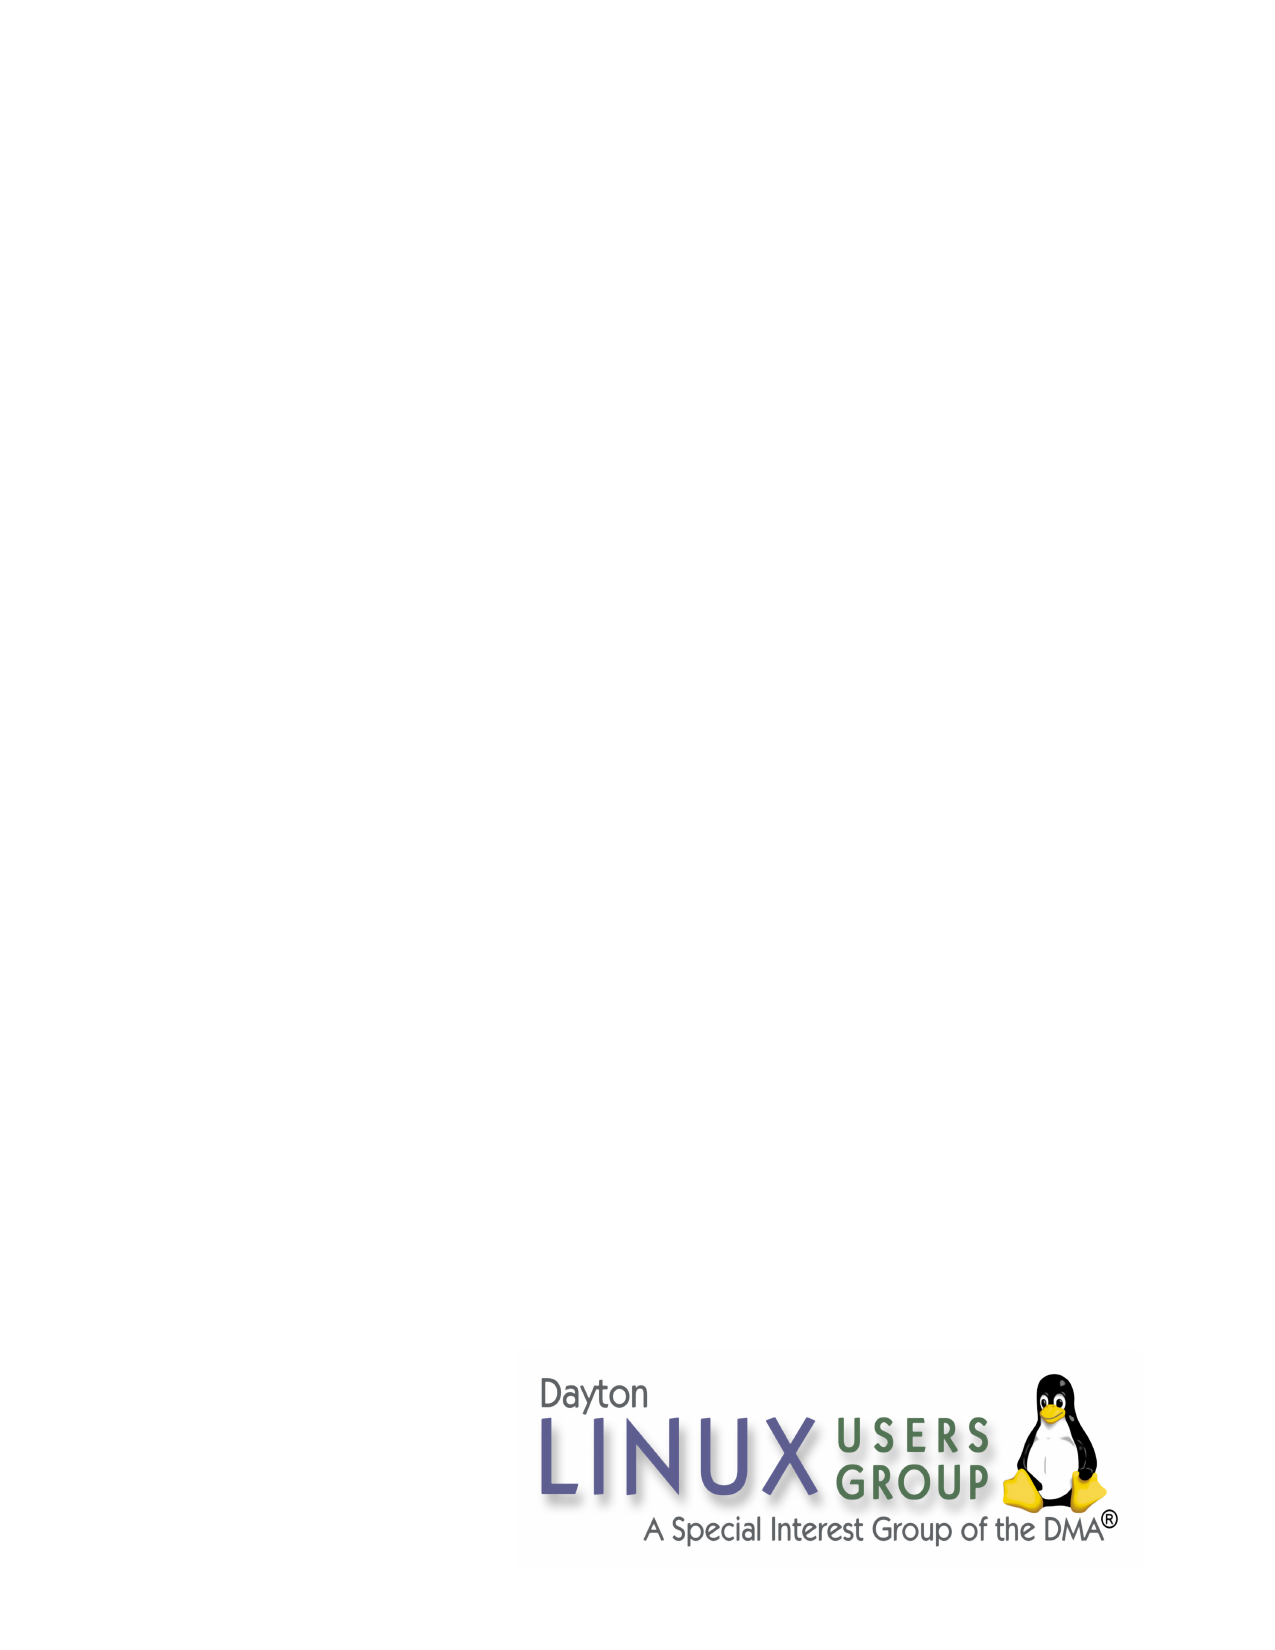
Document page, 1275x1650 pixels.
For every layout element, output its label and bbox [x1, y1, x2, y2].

picture [515, 1349, 1143, 1568]
